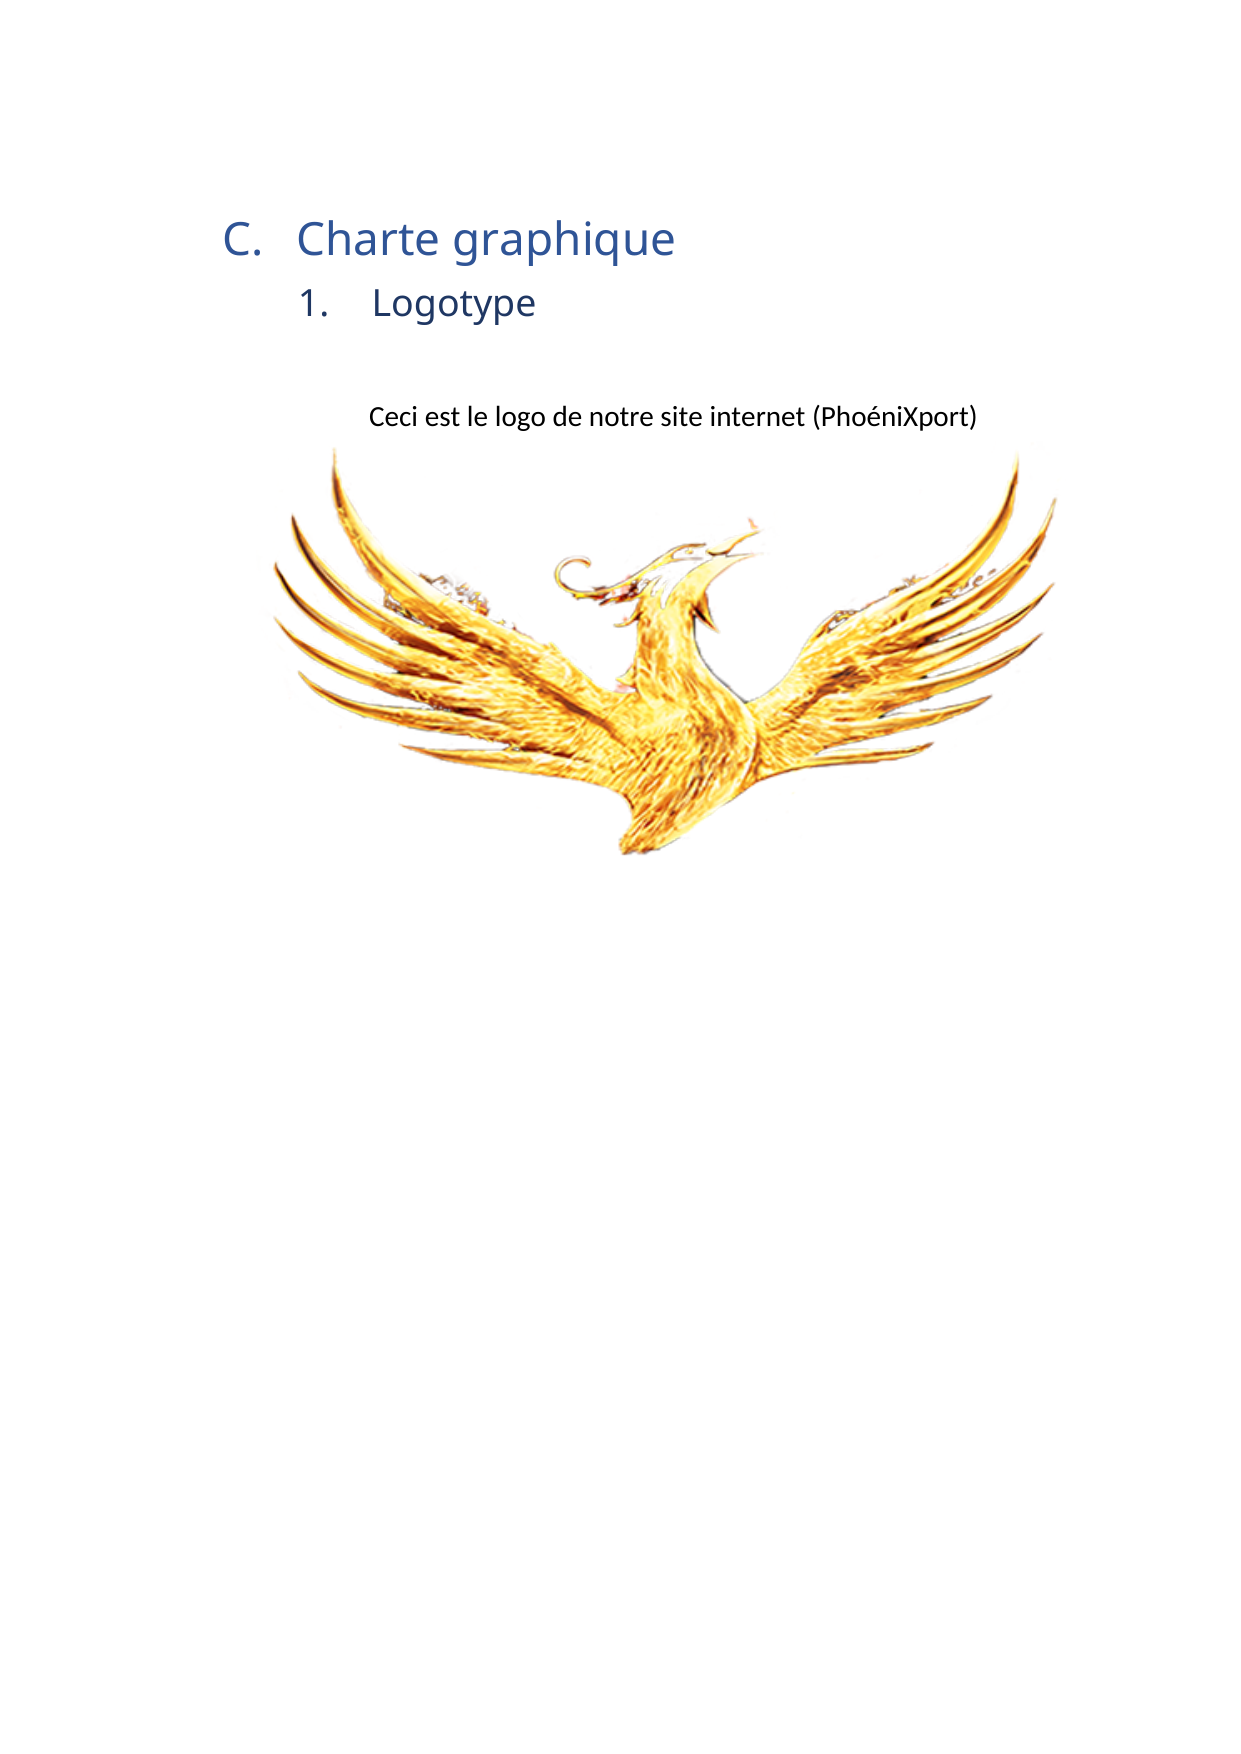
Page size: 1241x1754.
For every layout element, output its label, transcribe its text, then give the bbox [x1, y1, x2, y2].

text Ceci est le logo de notre site internet (PhoéniXport) [295, 398, 1093, 434]
subtitle Logotype [298, 276, 1093, 327]
picture [255, 441, 1066, 863]
subtitle Charte graphique [223, 206, 1093, 268]
